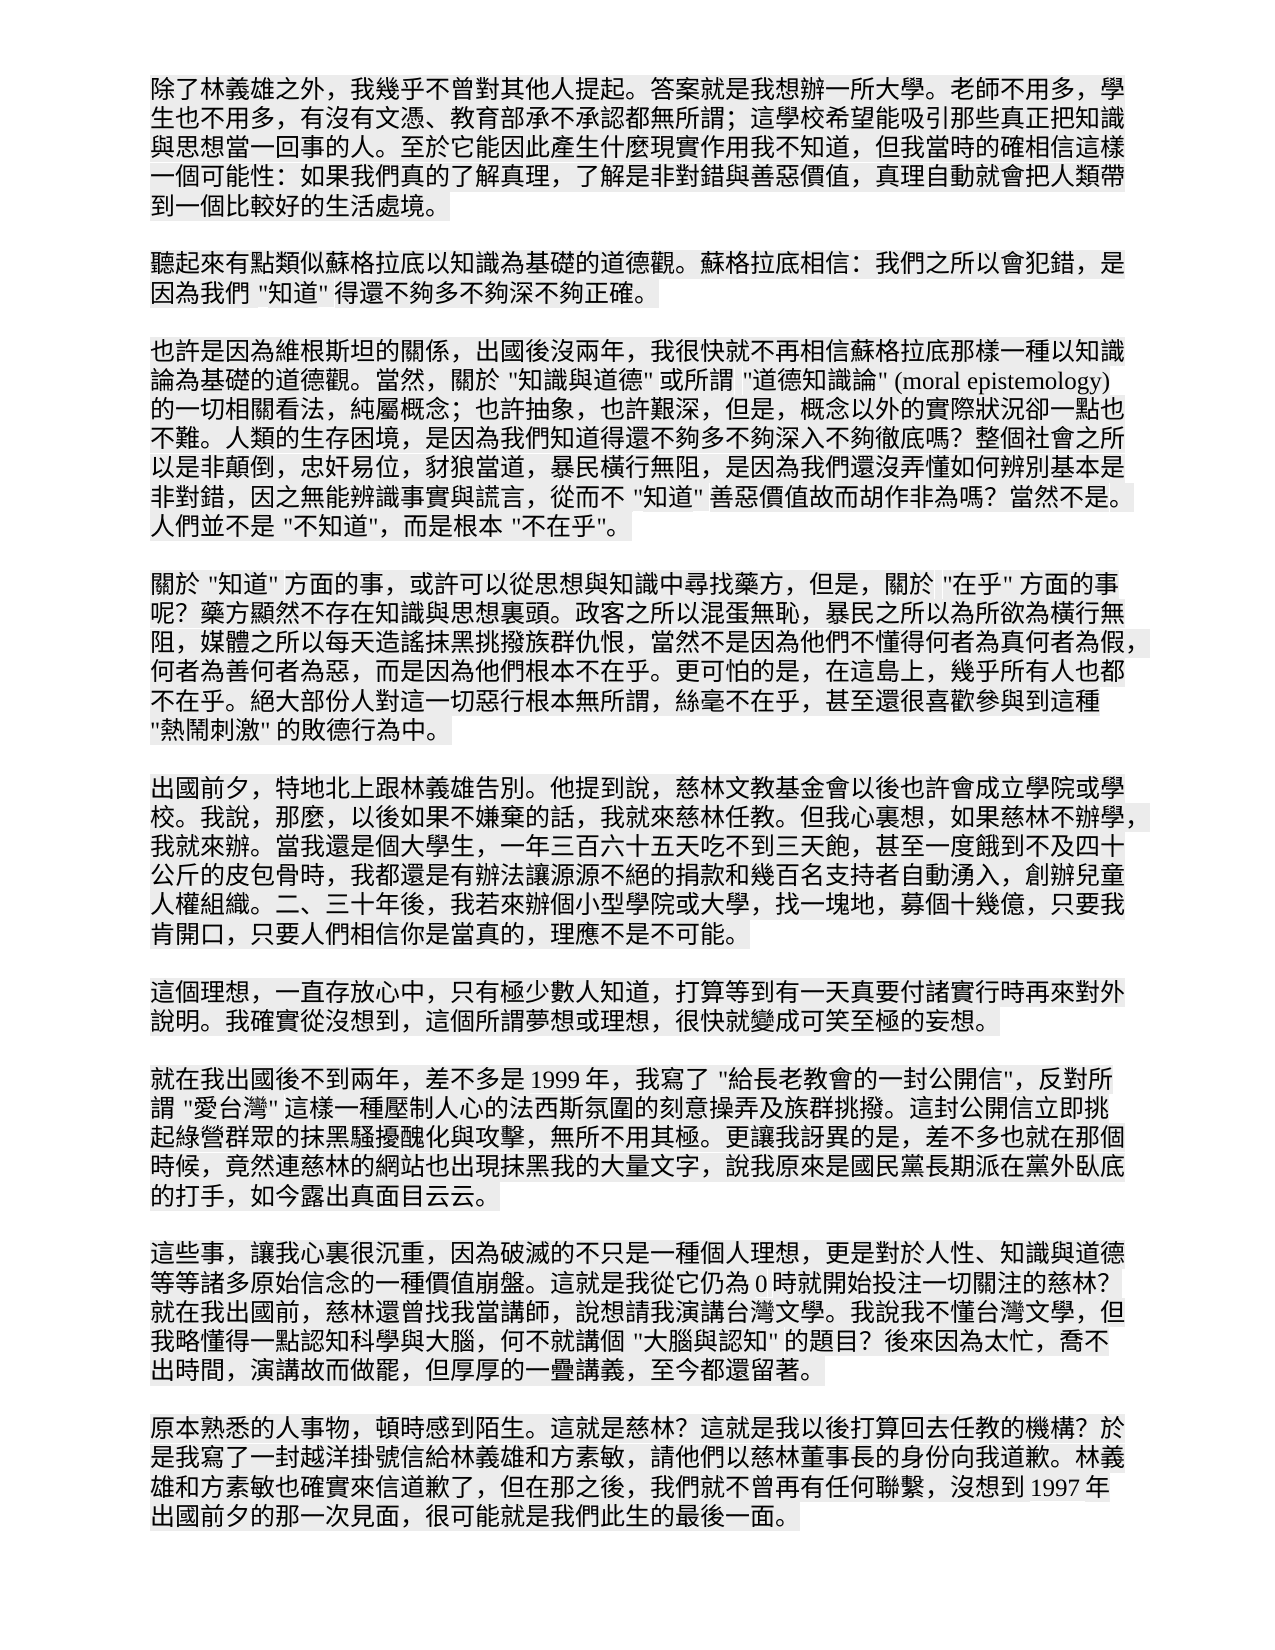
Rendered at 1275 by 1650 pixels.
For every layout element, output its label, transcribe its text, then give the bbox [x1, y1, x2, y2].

text 不捨夢想？ 陳真 2015.09.15. 有些事，說到心裏的痛。 雖然早在1987-1988年就兩度想退出民進黨，但真正退黨是1994年的228這一天。創黨頭兩年，一些人慰留我，叫我別退黨，以免打擊士氣。1994年就沒人鳥我了，退不退黨純粹是我家的事。儘管退了黨，但在我1997年出國前，仍然偏綠 (雖然我的選票，除了陳定南之外，幾乎全數投給無黨籍或國民黨，因為綠的總是推出一些品性不端的混蛋乃至人渣級候選人)。 出國時，不少朋友說要給我餞行，但因羞於社交而大多拒絕，但我卻和工作單位裏的一位我所尊敬的心理師，在路邊小吃店吃了一頓告別飯。我沒想到，此去一別18年，從此就沒再見過面。出國後，她寫來一些信，我一封都沒有回，但我始終留意她的處境。 在那頓告別飯之中，她問我，為何想出國？以及將來回國後想做什麼？對於第一個問題我沒回答，因為我的答案恐怕太抽象了。我很難告訴她，我之所以想出國念書，純粹是因為想了解為何1等於1？為何世上總有些東西存在，而非空無一物？為何有了1，邏輯上就有了2, 有了3, 有了4, 有了5, 6, 7,8, 9, 10, 11....等等一整個數字系統？有沒有可能當我找到某個 "1"，原本隱而不宣的某個概念系統便能整個揭露？我終究很難跟她說，我之所以想出國念書是因為咱們現在桌上這隻茶杯，我想搞清楚為何我知道這是一隻茶杯；究竟是 "什麼" 東西，使得一切事物的存在成為可能？我想弄懂這個一切可能性的 "基礎"；如果沒有這樣一個基礎，哪來數學？哪來知識？哪來善惡對錯？ 至於第二個問題 "回國後打算做什麼？" 比較簡單，我告訴她我心裏真正的想法。這想法，除了林義雄之外，我幾乎不曾對其他人提起。答案就是我想辦一所大學。老師不用多，學生也不用多，有沒有文憑、教育部承不承認都無所謂；這學校希望能吸引那些真正把知識與思想當一回事的人。至於它能因此產生什麼現實作用我不知道，但我當時的確相信這樣一個可能性：如果我們真的了解真理，了解是非對錯與善惡價值，真理自動就會把人類帶到一個比較好的生活處境。 聽起來有點類似蘇格拉底以知識為基礎的道德觀。蘇格拉底相信：我們之所以會犯錯，是因為我們 "知道" 得還不夠多不夠深不夠正確。 也許是因為維根斯坦的關係，出國後沒兩年，我很快就不再相信蘇格拉底那樣一種以知識論為基礎的道德觀。當然，關於 "知識與道德" 或所謂 "道德知識論" (moral epistemology)的一切相關看法，純屬概念；也許抽象，也許艱深，但是，概念以外的實際狀況卻一點也不難。人類的生存困境，是因為我們知道得還不夠多不夠深入不夠徹底嗎？整個社會之所以是非顛倒，忠奸易位，豺狼當道，暴民橫行無阻，是因為我們還沒弄懂如何辨別基本是非對錯，因之無能辨識事實與謊言，從而不 "知道" 善惡價值故而胡作非為嗎？當然不是。人們並不是 "不知道"，而是根本 "不在乎"。 關於 "知道" 方面的事，或許可以從思想與知識中尋找藥方，但是，關於 "在乎" 方面的事呢？藥方顯然不存在知識與思想裏頭。政客之所以混蛋無恥，暴民之所以為所欲為橫行無阻，媒體之所以每天造謠抹黑挑撥族群仇恨，當然不是因為他們不懂得何者為真何者為假，何者為善何者為惡，而是因為他們根本不在乎。更可怕的是，在這島上，幾乎所有人也都不在乎。絕大部份人對這一切惡行根本無所謂，絲毫不在乎，甚至還很喜歡參與到這種 "熱鬧刺激" 的敗德行為中。 出國前夕，特地北上跟林義雄告別。他提到說，慈林文教基金會以後也許會成立學院或學校。我說，那麼，以後如果不嫌棄的話，我就來慈林任教。但我心裏想，如果慈林不辦學，我就來辦。當我還是個大學生，一年三百六十五天吃不到三天飽，甚至一度餓到不及四十公斤的皮包骨時，我都還是有辦法讓源源不絕的捐款和幾百名支持者自動湧入，創辦兒童人權組織。二、三十年後，我若來辦個小型學院或大學，找一塊地，募個十幾億，只要我肯開口，只要人們相信你是當真的，理應不是不可能。 這個理想，一直存放心中，只有極少數人知道，打算等到有一天真要付諸實行時再來對外說明。我確實從沒想到，這個所謂夢想或理想，很快就變成可笑至極的妄想。 就在我出國後不到兩年，差不多是1999年，我寫了 "給長老教會的一封公開信"，反對所謂 "愛台灣" 這樣一種壓制人心的法西斯氛圍的刻意操弄及族群挑撥。這封公開信立即挑起綠營群眾的抹黑騷擾醜化與攻擊，無所不用其極。更讓我訝異的是，差不多也就在那個時候，竟然連慈林的網站也出現抹黑我的大量文字，說我原來是國民黨長期派在黨外臥底的打手，如今露出真面目云云。 這些事，讓我心裏很沉重，因為破滅的不只是一種個人理想，更是對於人性、知識與道德等等諸多原始信念的一種價值崩盤。這就是我從它仍為0時就開始投注一切關注的慈林？就在我出國前，慈林還曾找我當講師，說想請我演講台灣文學。我說我不懂台灣文學，但我略懂得一點認知科學與大腦，何不就講個 "大腦與認知" 的題目？後來因為太忙，喬不出時間，演講故而做罷，但厚厚的一疊講義，至今都還留著。 原本熟悉的人事物，頓時感到陌生。這就是慈林？這就是我以後打算回去任教的機構？於是我寫了一封越洋掛號信給林義雄和方素敏，請他們以慈林董事長的身份向我道歉。林義雄和方素敏也確實來信道歉了，但在那之後，我們就不曾再有任何聯繫，沒想到1997年出國前夕的那一次見面，很可能就是我們此生的最後一面。 在慈林連八字都還沒有一撇時，我便傾我所有，努力捐助，努力宣揚；用心之深，外人難以想像。甚至還特地幾度跑到宜蘭，在那塊打算蓋慈林圖書館的空地上拍照留念，賦予它巨大的意義與寄託，希望能貢獻餘生在此。 出國前，推掉了幾乎所有的見面邀約與餞行，寫了一篇告別信，標題叫 "不捨夢想"，裏頭約略透露這個心志。如今聽來著實可悲，究竟是我捨棄了夢想，或是夢想捨棄了我？抑或自始至終純粹只是我的癡心妄想？ 彭明敏逃亡到海外後，曾誇下海口說，只要給他三個月的時間，讓他全台四處自由演講，他保證國民黨三個月內就會被人民推翻。在過去，我是相信這個說法的。事實上，我大學時就曾寫了幾本厚達數百頁的筆記，原本打算出版成書，書名就叫做 "罄竹難書國民黨"，記錄與分析國民黨從大陸到台灣的諸多敗行劣跡。我原本以為，人們之所以助紂為虐，是因為他被謊言所蒙蔽，他不知道真相，因此，只要能幫助他認清事實，他將自動做出良善的選擇，國民黨也將迅速瓦解。 彭明敏的海口，以及我那本還沒來得及出版、"罄竹難書" 就已經換了黨當主角的筆記，若要能成功，必須有個前提，那就是你得假設島上這些人是在乎真理、事實與是非善惡的，並且厭惡謊言、卑鄙與不義。但我終究發現，這畢竟只是一個假設。事實上，這島上的人們不但不在乎一切政治惡行與謊言，而且還特別喜歡來這一套，喜歡聽取謠言，散播謠言，喜歡看到圍勦、霸凌、抹黑，喜歡看到強欺弱、眾暴寡，喜歡刺激，喜歡重口味，總之一句就是 "爽啦"。 人們喜歡的是爽，熱愛的是血腥，至於真相如何？善惡如何？理性如何？他完全不感興趣，那根本不是人們關切的重點。所有一切美好的理想，包括人權與自由，民主與公義，乃至於環保與核電等等等，到頭來完全都只是淪為一種鬥爭對手、傷害異己、謀取私利的工具，就如同美國整天喊 "民主輸出" 整天丟飛彈一般，他哪會在乎你的什麼民主自由，他在乎的是一己之利益、利益和利益，民主只是藉口。 凡有利於大眾之事，也許你我都願意赴湯蹈火，但是，如果大眾根本不需要你赴湯蹈火，反而是你若對其惡行稍有不敬，便把你往火坑推，讓你求生不得求死不能呢？你該如何自處？ 政治是大眾之事，凡有利於大眾者，即便是擔蔥賣菜，即便只是充當一顆小螺絲釘，你都會覺得這一切努力和辛苦甚至犧牲都是值得的，有意義的。但是，如果所謂大眾之事，如果眾人所擁戴與熱衷之事只是一種純粹為了一己一黨之私人暴利的無恥齷齪行徑呢，你還能編織什麼自欺欺人的夢想？以前，你與國家為敵。現在，敵人就在你四周，人民看你就是敵人。 若我再年輕個20歲，一定會投奔怒海，奔向對岸。原因無它，至少在對岸我似乎還能看到一點希望與光明，基本的良善與理性。 至於在這島上，我們之所以還說這些不合時宜而且肯定又會招來災禍的話，並不是因為我們對這個島嶼還懷有什麼期許或希望，而只是說點故事，留個夢境般的紀念。或許真有那麼一天，真的就如馬克思所說："我們的功業並不顯赫一時，但將永遠存在，後代高貴的人們，面對著我們的骨灰，將灑下熱淚。" [150, 75, 1125, 1560]
